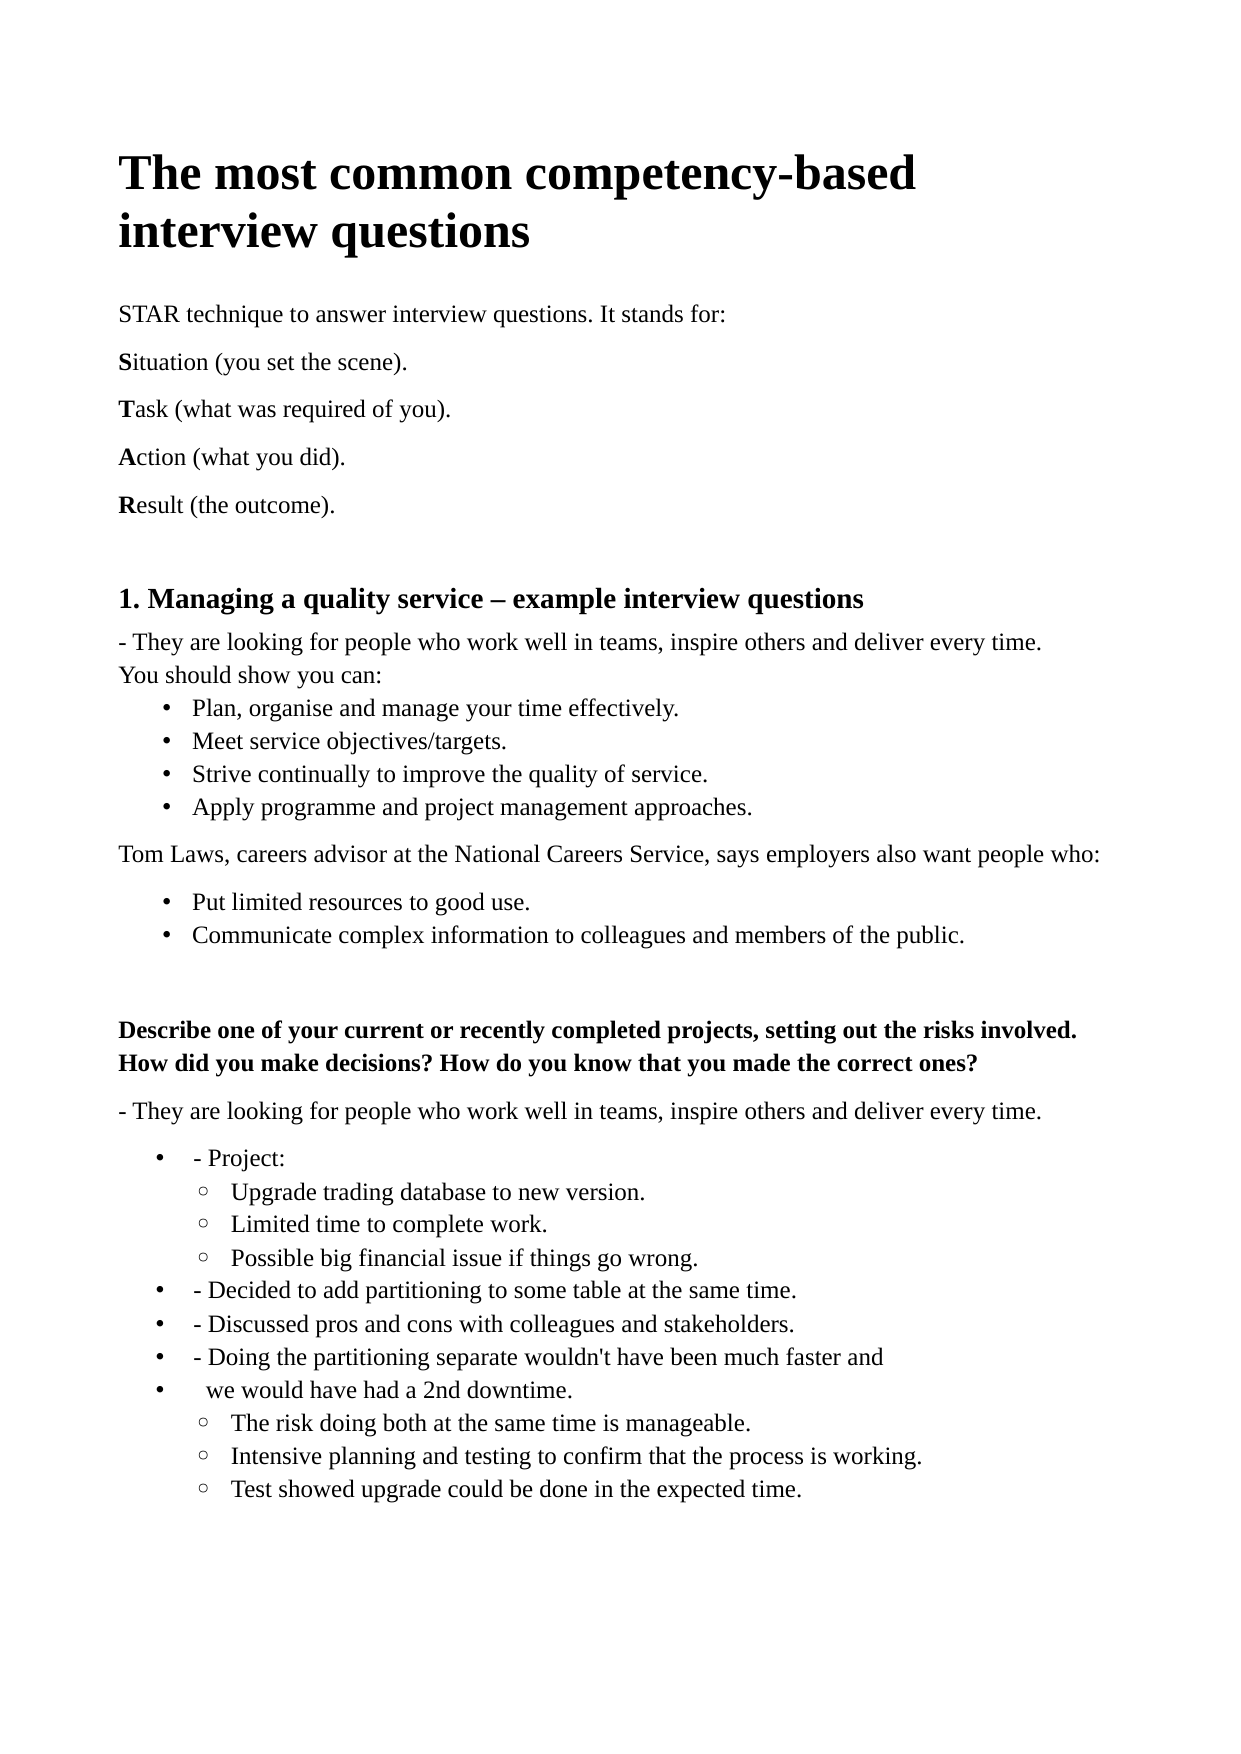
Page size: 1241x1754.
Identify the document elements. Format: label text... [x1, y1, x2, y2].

text Task (what was required of you). [118, 394, 1122, 423]
subtitle The most common competency-based interview questions [118, 143, 1122, 258]
list - Decided to add partitioning to some table at the same time. [156, 1276, 1122, 1304]
text STAR technique to answer interview questions. It stands for: [118, 299, 1122, 328]
list Upgrade trading database to new version. [193, 1177, 1122, 1205]
list Apply programme and project management approaches. [162, 792, 1122, 821]
text - They are looking for people who work well in teams, inspire others and deliver every time. [118, 627, 1122, 656]
list - Discussed pros and cons with colleagues and stakeholders. [156, 1309, 1122, 1337]
text Action (what you did). [118, 442, 1122, 471]
list Put limited resources to good use. [162, 887, 1122, 916]
list The risk doing both at the same time is manageable. [193, 1408, 1122, 1436]
list Intensive planning and testing to confirm that the process is working. [193, 1441, 1122, 1469]
list Plan, organise and manage your time effectively. [162, 693, 1122, 722]
text Tom Laws, careers advisor at the National Careers Service, says employers also want people who: [118, 839, 1122, 868]
text You should show you can: [118, 660, 1122, 688]
text Situation (you set the scene). [118, 347, 1122, 376]
list Limited time to complete work. [193, 1209, 1122, 1238]
list - Doing the partitioning separate wouldn't have been much faster and [156, 1342, 1122, 1370]
subtitle 1. Managing a quality service – example interview questions [118, 581, 1122, 614]
list Possible big financial issue if things go wrong. [193, 1243, 1122, 1271]
list - Project: [156, 1143, 1122, 1172]
text - They are looking for people who work well in teams, inspire others and deliver every time. [118, 1096, 1122, 1125]
list we would have had a 2nd downtime. [156, 1375, 1122, 1403]
text Describe one of your current or recently completed projects, setting out the risks involved. How did you make decisions? How do you know that you made the correct ones? [118, 1015, 1122, 1077]
list Strive continually to improve the quality of service. [162, 759, 1122, 788]
text Result (the outcome). [118, 490, 1122, 518]
list Meet service objectives/targets. [162, 726, 1122, 754]
list Test showed upgrade could be done in the expected time. [193, 1474, 1122, 1502]
list Communicate complex information to colleagues and members of the public. [162, 920, 1122, 949]
